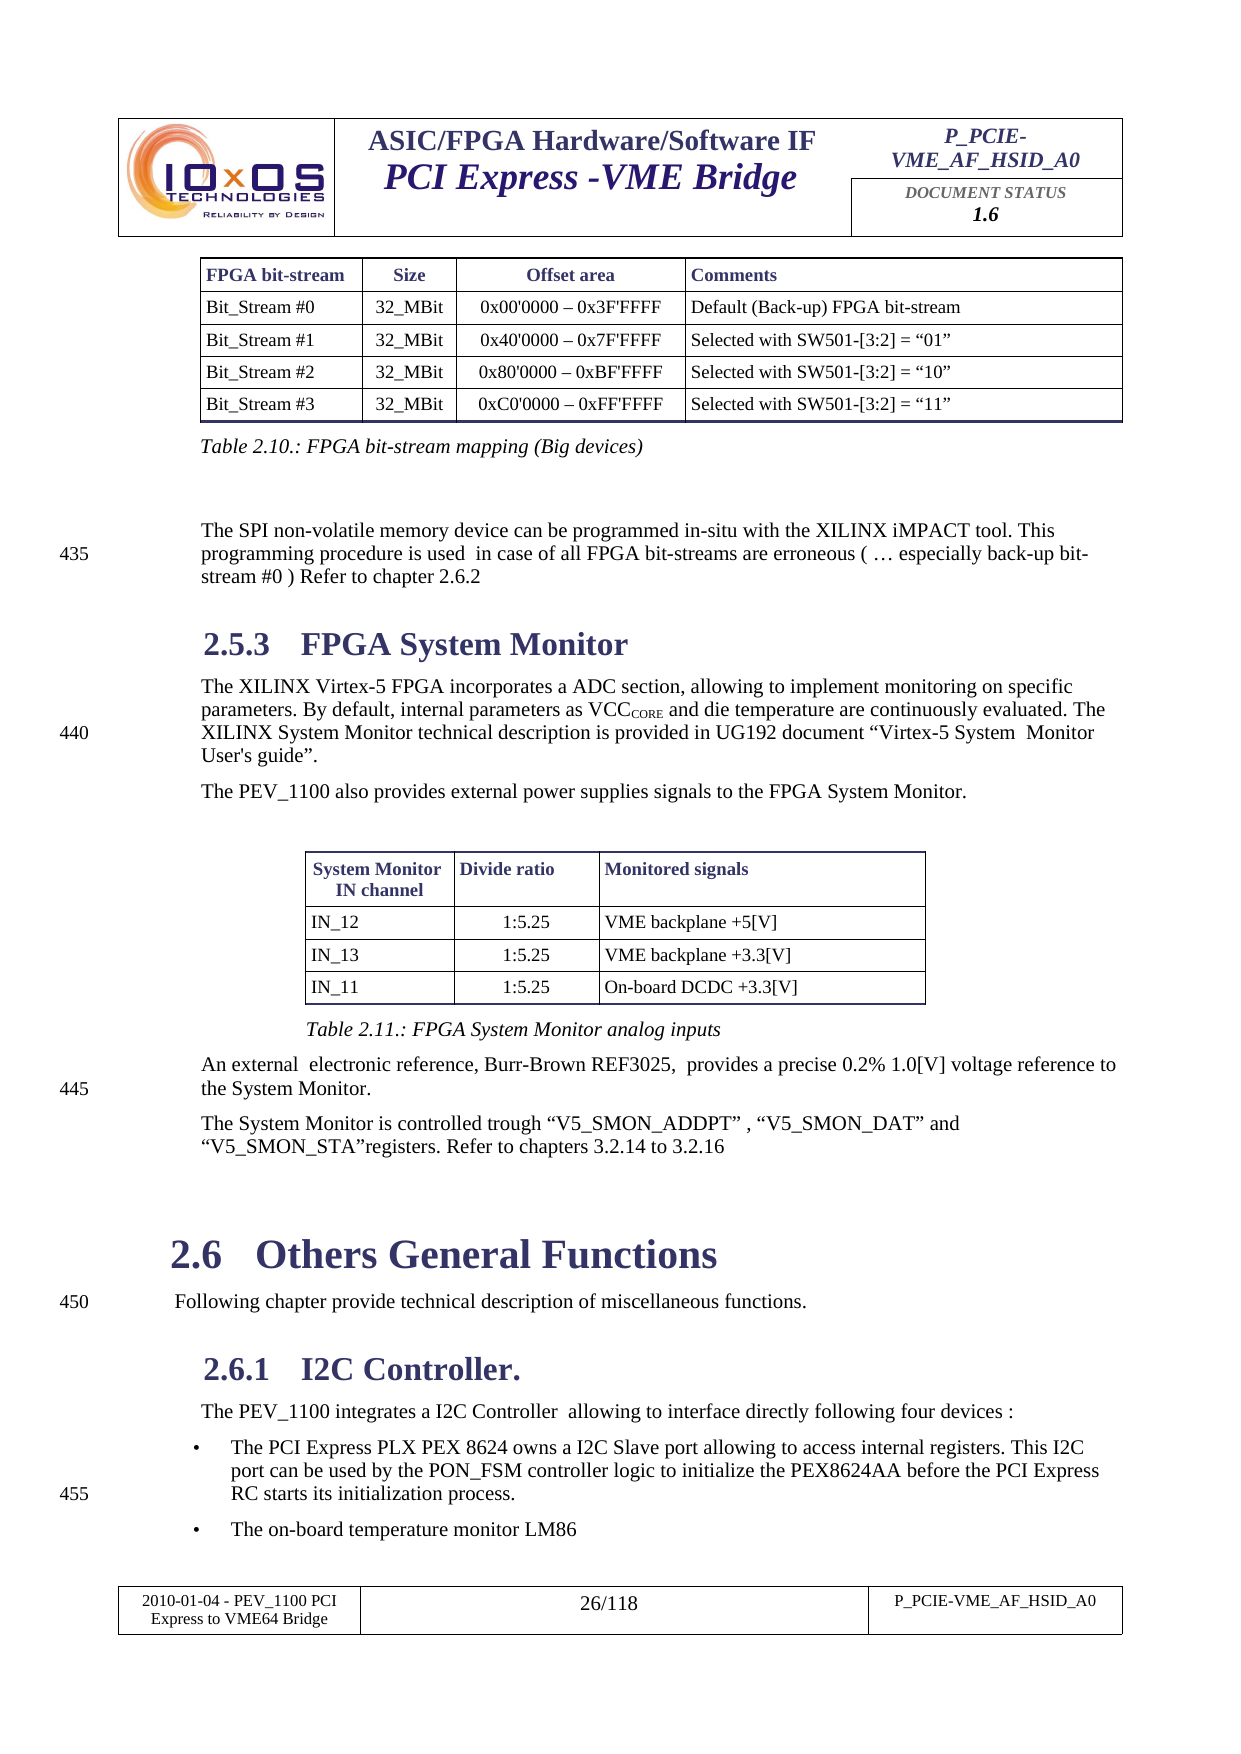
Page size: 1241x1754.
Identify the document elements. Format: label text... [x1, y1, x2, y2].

table_cell 32_MBit [363, 325, 456, 356]
table_cell 32_MBit [363, 292, 456, 323]
table_cell 0xC0'0000 – 0xFF'FFFF [457, 389, 685, 420]
text Table 2.11.: FPGA System Monitor analog inputs [306, 1018, 1122, 1041]
subtitle Others General Functions [159, 1231, 1122, 1278]
table_cell VME backplane +5[V] [600, 907, 925, 938]
table_cell Selected with SW501-[3:2] = “01” [686, 325, 1122, 356]
text The SPI non-volatile memory device can be programmed in-situ with the XILINX iMPACT tool. This programming procedure is used in case of all FPGA bit-streams are erroneous ( … especially back-up bit-stream #0 ) Refer to chapter 2.6.2 [201, 519, 1122, 588]
table_cell IN_11 [306, 972, 454, 1003]
table_cell 0x40'0000 – 0x7F'FFFF [457, 325, 685, 356]
table_header Divide ratio [455, 853, 599, 906]
text Following chapter provide technical description of miscellaneous functions. [174, 1290, 1122, 1313]
text The System Monitor is controlled trough “V5_SMON_ADDPT” , “V5_SMON_DAT” and “V5_SMON_STA”registers. Refer to chapters 3.2.14 to 3.2.16 [201, 1112, 1122, 1158]
table_header System Monitor IN channel [306, 853, 454, 906]
list The PCI Express PLX PEX 8624 owns a I2C Slave port allowing to access internal registers. This I2C port can be used by the PON_FSM controller logic to initialize the PEX8624AA before the PCI Express RC starts its initialization process. [193, 1436, 1122, 1505]
table_cell Bit_Stream #3 [201, 389, 362, 420]
table_cell Bit_Stream #2 [201, 357, 362, 388]
table_cell 1:5.25 [455, 907, 599, 938]
table_cell IN_13 [306, 940, 454, 971]
table_cell IN_12 [306, 907, 454, 938]
table_cell 1:5.25 [455, 940, 599, 971]
text The PEV_1100 integrates a I2C Controller allowing to interface directly following four devices : [201, 1400, 1122, 1423]
table_cell 0x00'0000 – 0x3F'FFFF [457, 292, 685, 323]
table_cell Selected with SW501-[3:2] = “10” [686, 357, 1122, 388]
subtitle I2C Controller. [195, 1351, 1122, 1388]
picture [125, 123, 326, 222]
table_cell Bit_Stream #1 [201, 325, 362, 356]
subtitle FPGA System Monitor [195, 626, 1122, 662]
table_header Comments [686, 259, 1122, 291]
table_header Size [363, 259, 456, 291]
text An external electronic reference, Burr-Brown REF3025, provides a precise 0.2% 1.0[V] voltage reference to the System Monitor. [201, 1053, 1122, 1099]
list The on-board temperature monitor LM86 [193, 1518, 1122, 1541]
table_cell Selected with SW501-[3:2] = “11” [686, 389, 1122, 420]
table_cell Default (Back-up) FPGA bit-stream [686, 292, 1122, 323]
table_cell 1:5.25 [455, 972, 599, 1003]
table_cell On-board DCDC +3.3[V] [600, 972, 925, 1003]
text The PEV_1100 also provides external power supplies signals to the FPGA System Monitor. [201, 780, 1122, 803]
table_header Monitored signals [600, 853, 925, 906]
table_cell VME backplane +3.3[V] [600, 940, 925, 971]
text The XILINX Virtex-5 FPGA incorporates a ADC section, allowing to implement monitoring on specific parameters. By default, internal parameters as VCCCORE and die temperature are continuously evaluated. The XILINX System Monitor technical description is provided in UG192 document “Virtex-5 System Monitor User's guide”. [201, 675, 1122, 767]
table_cell 32_MBit [363, 389, 456, 420]
table_cell 32_MBit [363, 357, 456, 388]
table_cell Bit_Stream #0 [201, 292, 362, 323]
text Table 2.10.: FPGA bit-stream mapping (Big devices) [200, 435, 1122, 458]
table_header FPGA bit-stream [201, 259, 362, 291]
table_cell 0x80'0000 – 0xBF'FFFF [457, 357, 685, 388]
table_header Offset area [457, 259, 685, 291]
